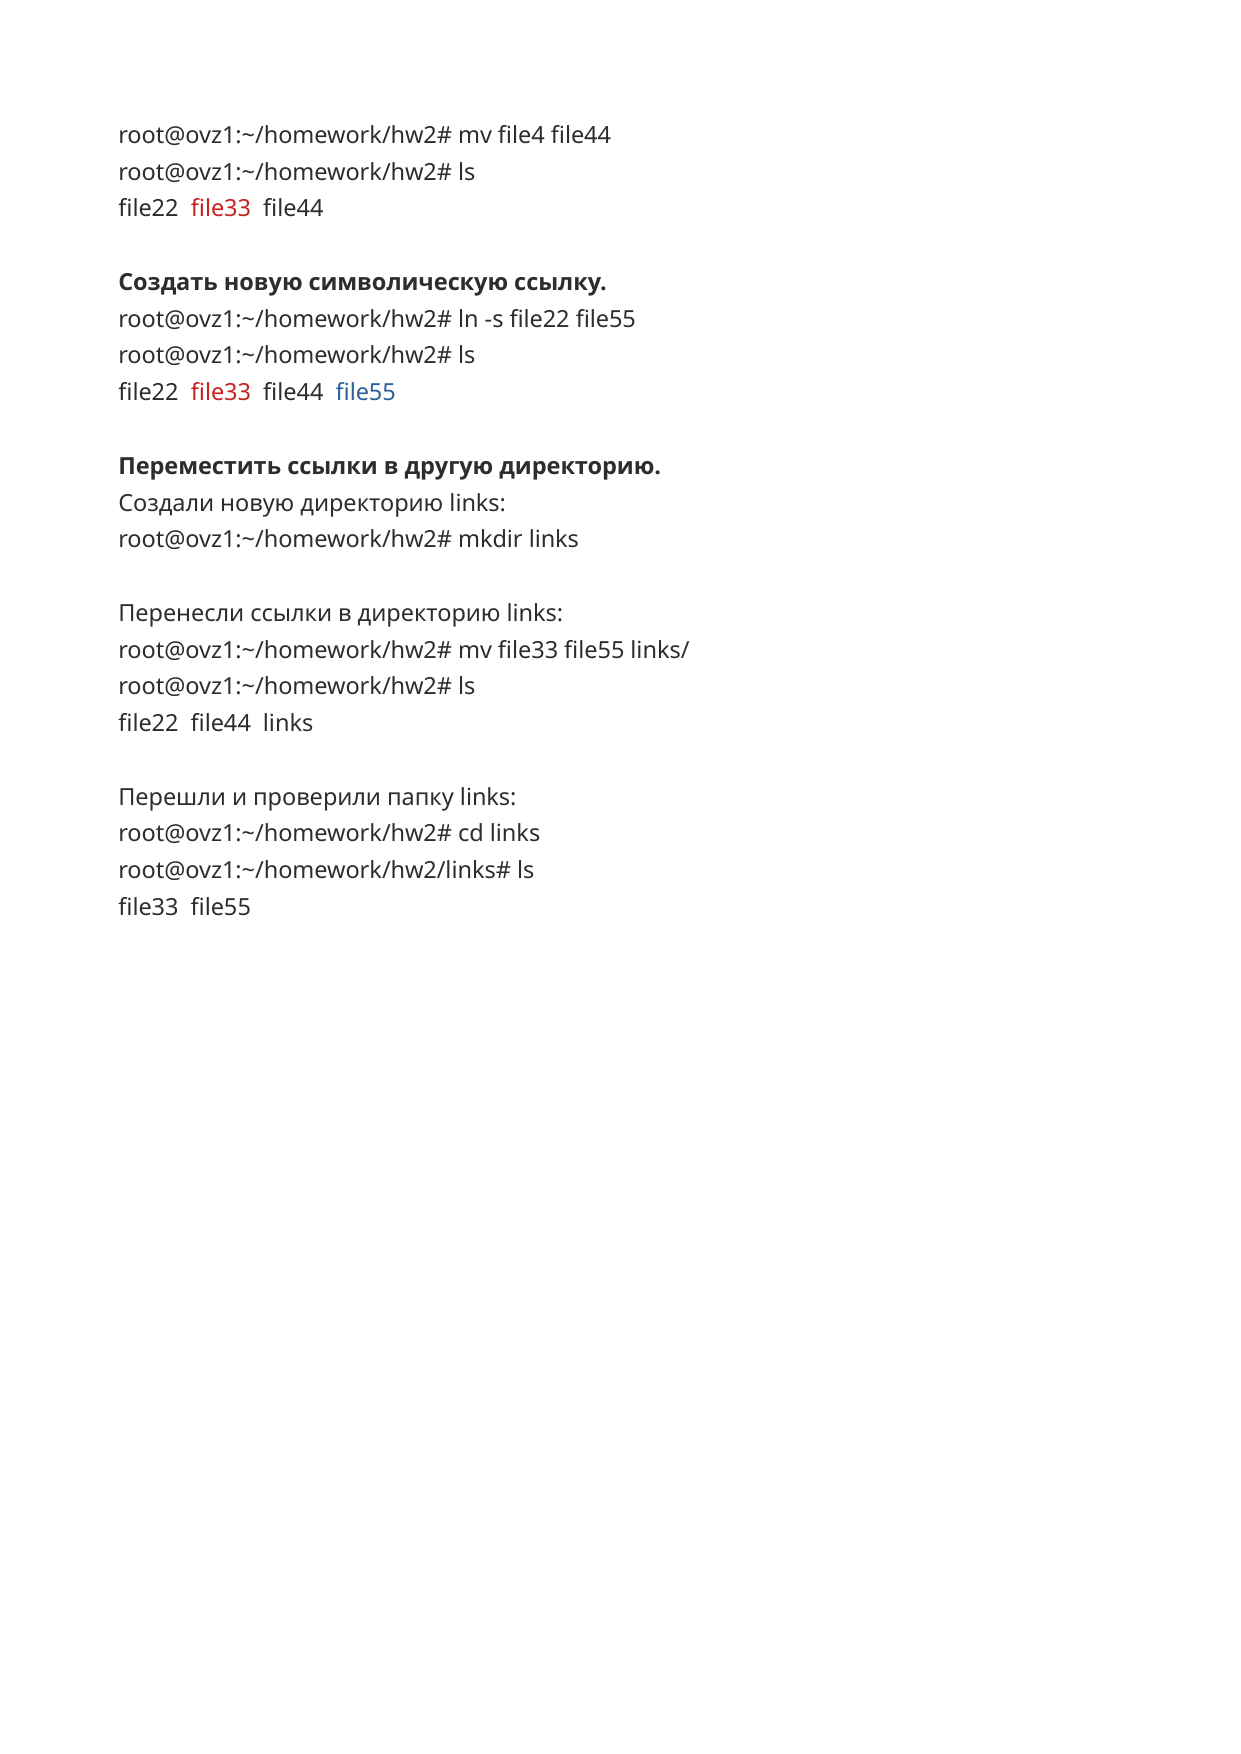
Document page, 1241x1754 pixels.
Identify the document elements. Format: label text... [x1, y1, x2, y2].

text file33 file55 [118, 890, 1122, 922]
text file22 file44 links [118, 706, 1122, 738]
text Перешли и проверили папку links: [118, 780, 1122, 812]
text root@ovz1:~/homework/hw2# mv file4 file44 [118, 118, 1122, 150]
text root@ovz1:~/homework/hw2# mv file33 file55 links/ [118, 633, 1122, 665]
text root@ovz1:~/homework/hw2# ls [118, 339, 1122, 371]
text root@ovz1:~/homework/hw2# ln -s file22 file55 [118, 302, 1122, 334]
text root@ovz1:~/homework/hw2# mkdir links [118, 523, 1122, 554]
text Создать новую символическую ссылку. [118, 265, 1122, 297]
text root@ovz1:~/homework/hw2# ls [118, 155, 1122, 187]
text root@ovz1:~/homework/hw2# ls [118, 670, 1122, 702]
text Переместить ссылки в другую директорию. [118, 449, 1122, 481]
text root@ovz1:~/homework/hw2/links# ls [118, 853, 1122, 886]
text Перенесли ссылки в директорию links: [118, 596, 1122, 628]
text root@ovz1:~/homework/hw2# cd links [118, 817, 1122, 849]
text file22 file33 file44 [118, 192, 1122, 224]
text Создали новую директорию links: [118, 486, 1122, 518]
text file22 file33 file44 file55 [118, 376, 1122, 407]
